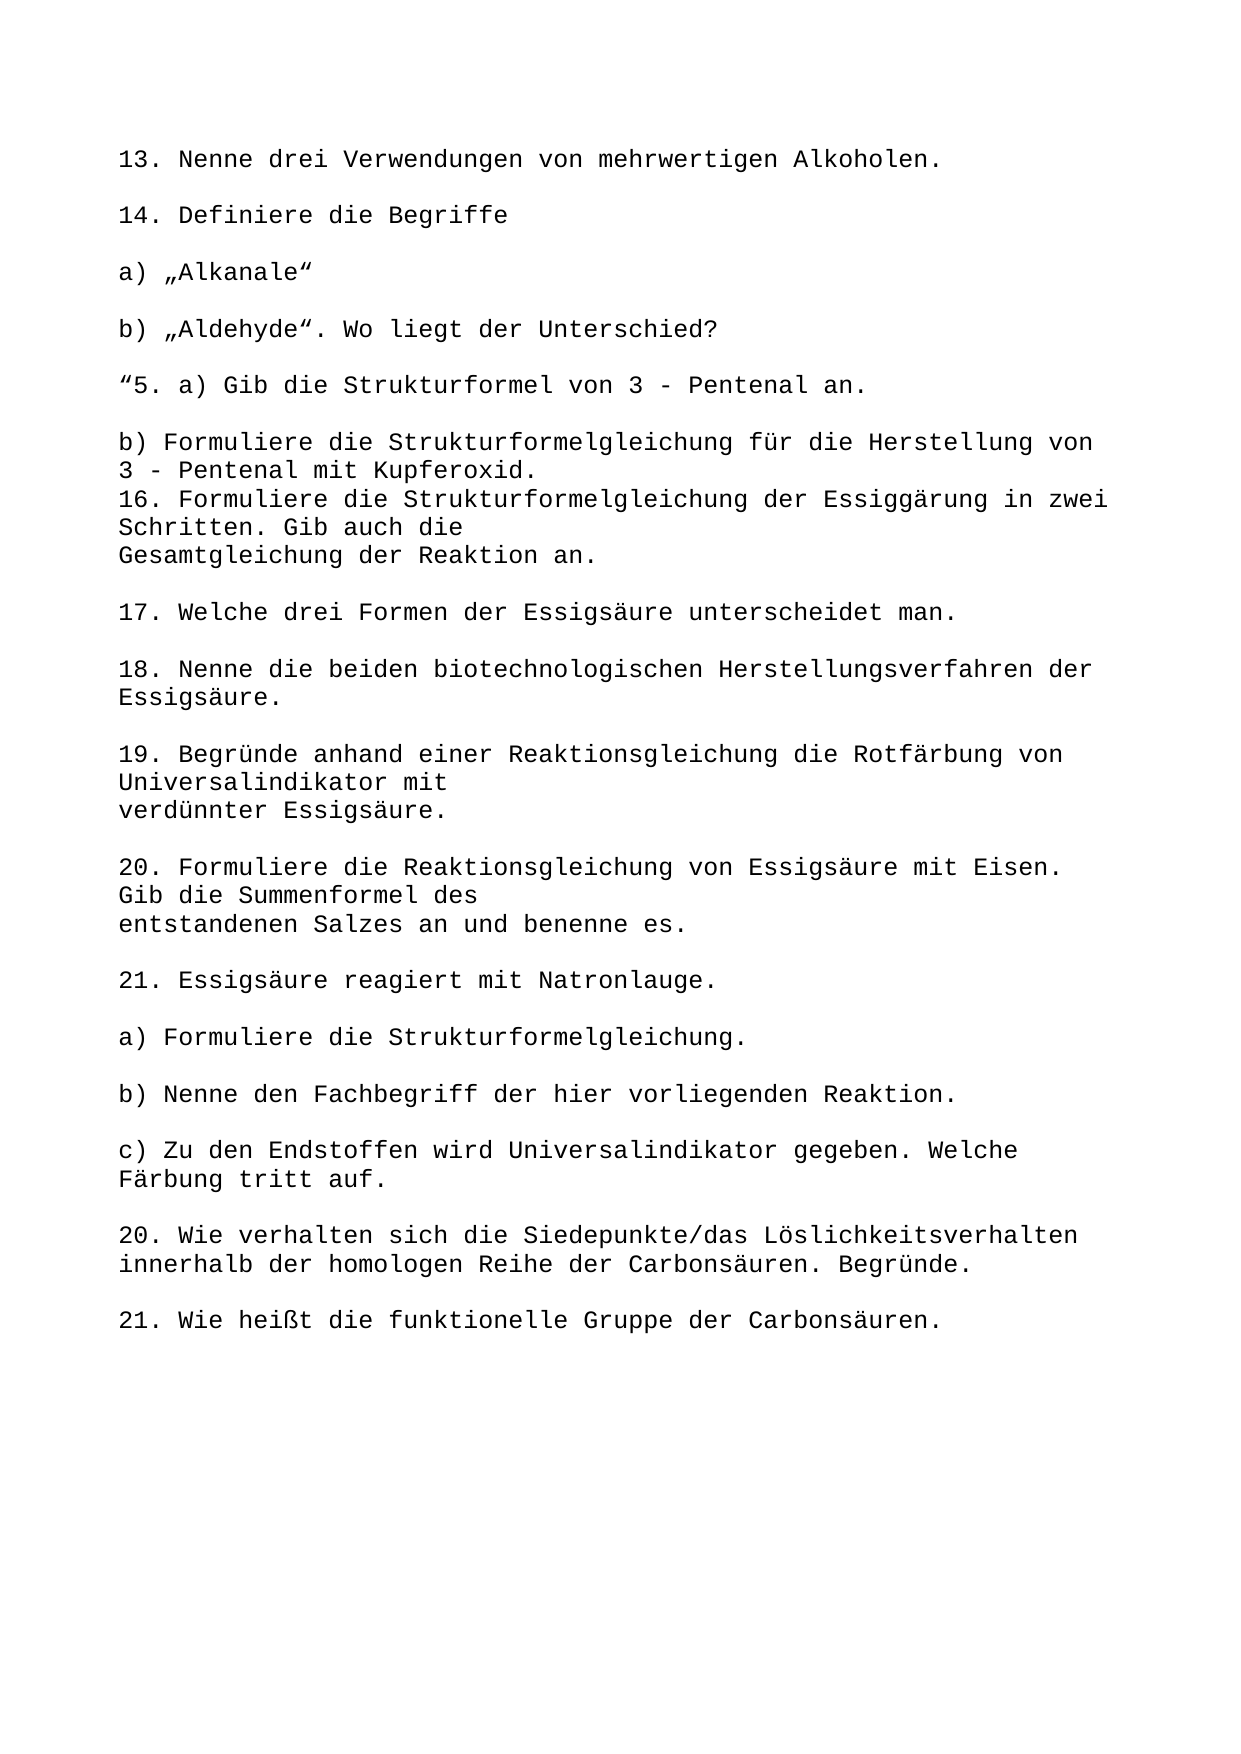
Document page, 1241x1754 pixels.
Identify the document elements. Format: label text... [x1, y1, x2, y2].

text 20. Wie verhalten sich die Siedepunkte/das Löslichkeitsverhalten innerhalb der homologen Reihe der Carbonsäuren. Begründe. [118, 1223, 1122, 1280]
text 21. Essigsäure reagiert mit Natronlauge. [118, 968, 1122, 996]
text b) Formuliere die Strukturformelgleichung für die Herstellung von 3 - Pentenal mit Kupferoxid. [118, 430, 1122, 486]
text Gesamtgleichung der Reaktion an. [118, 543, 1122, 571]
text c) Zu den Endstoffen wird Universalindikator gegeben. Welche Färbung tritt auf. [118, 1138, 1122, 1195]
text 20. Formuliere die Reaktionsgleichung von Essigsäure mit Eisen. Gib die Summenformel des [118, 855, 1122, 911]
text “5. a) Gib die Strukturformel von 3 - Pentenal an. [118, 373, 1122, 401]
text a) Formuliere die Strukturformelgleichung. [118, 1025, 1122, 1053]
text b) „Aldehyde“. Wo liegt der Unterschied? [118, 316, 1122, 345]
text 14. Definiere die Begriffe [118, 203, 1122, 231]
text 21. Wie heißt die funktionelle Gruppe der Carbonsäuren. [118, 1308, 1122, 1336]
text a) „Alkanale“ [118, 260, 1122, 288]
text 16. Formuliere die Strukturformelgleichung der Essiggärung in zwei Schritten. Gib auch die [118, 486, 1122, 543]
text entstandenen Salzes an und benenne es. [118, 911, 1122, 940]
text verdünnter Essigsäure. [118, 798, 1122, 826]
text 19. Begründe anhand einer Reaktionsgleichung die Rotfärbung von Universalindikator mit [118, 741, 1122, 798]
text 13. Nenne drei Verwendungen von mehrwertigen Alkoholen. [118, 146, 1122, 175]
text 18. Nenne die beiden biotechnologischen Herstellungsverfahren der Essigsäure. [118, 656, 1122, 713]
text b) Nenne den Fachbegriff der hier vorliegenden Reaktion. [118, 1081, 1122, 1110]
text 17. Welche drei Formen der Essigsäure unterscheidet man. [118, 600, 1122, 628]
